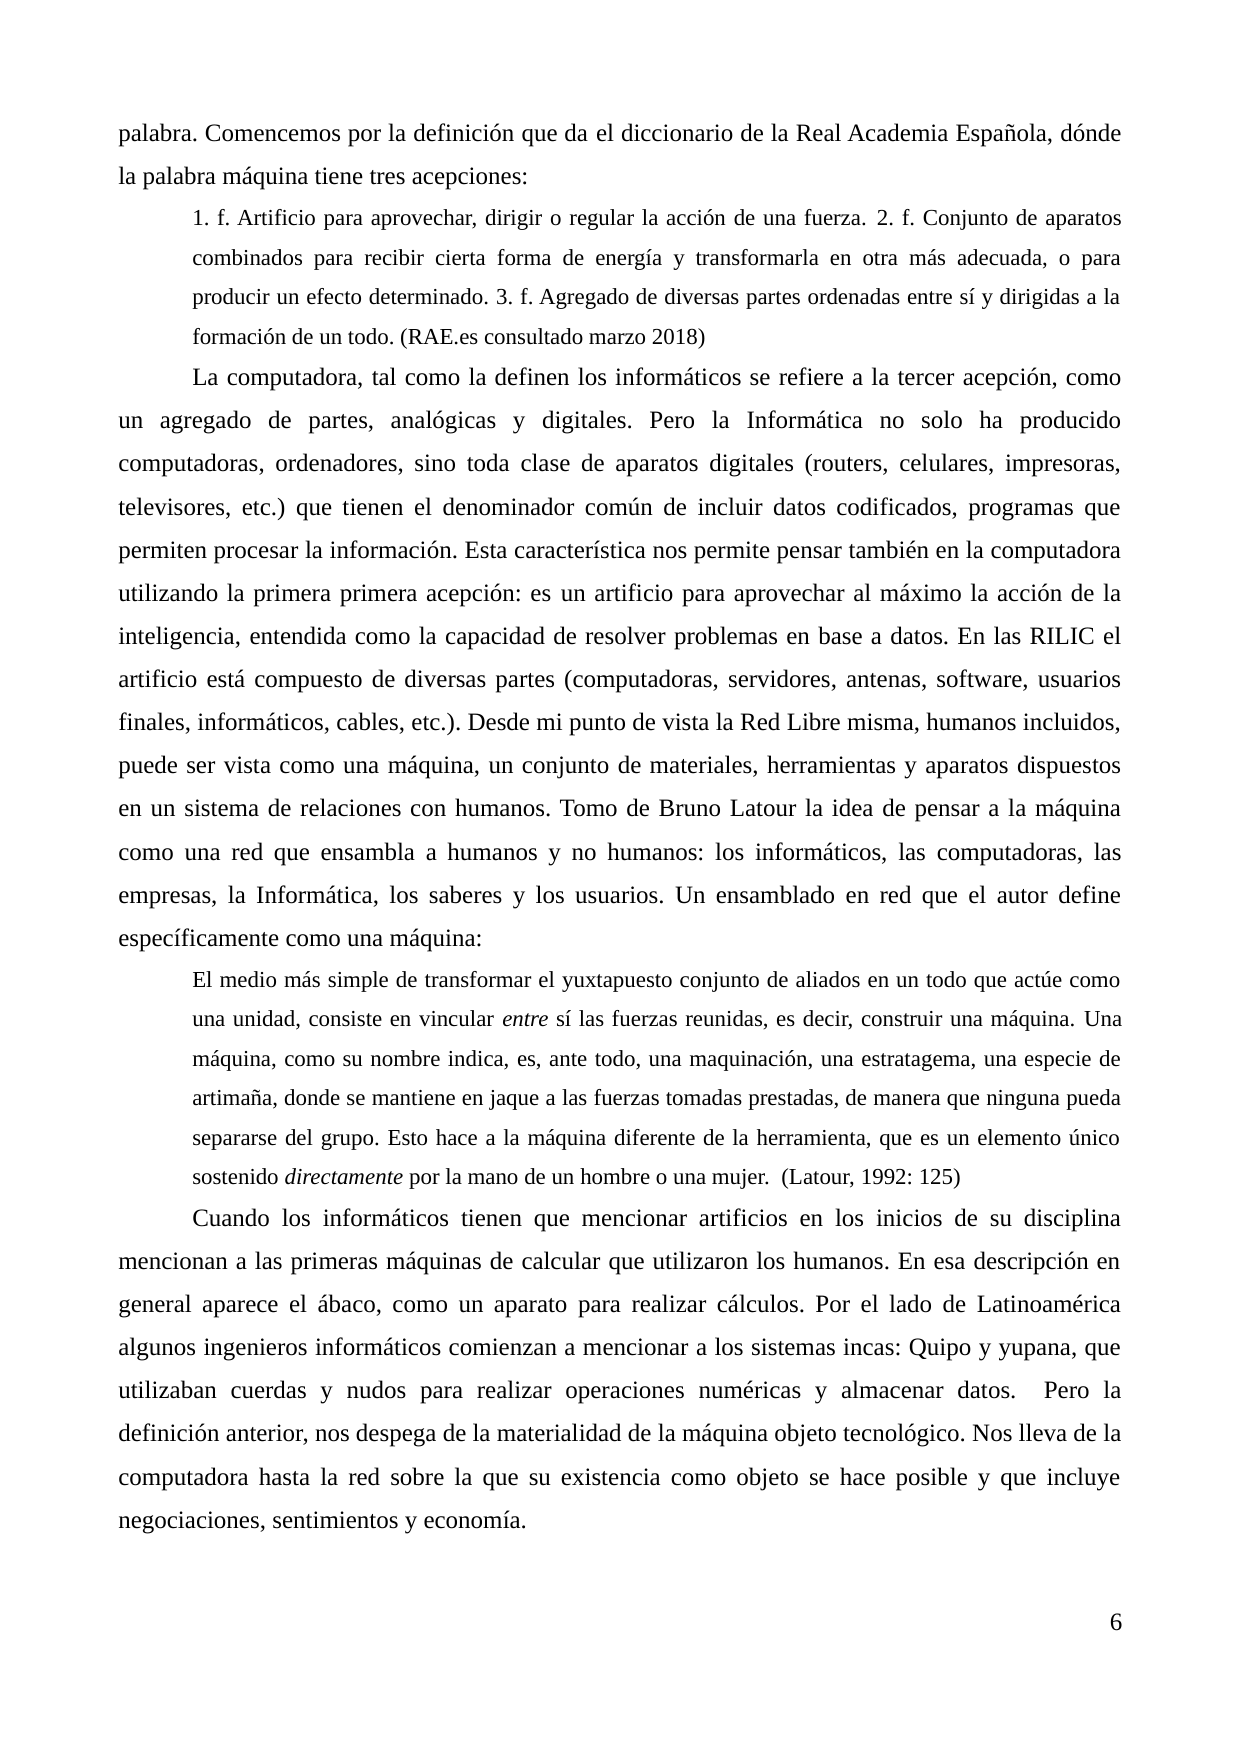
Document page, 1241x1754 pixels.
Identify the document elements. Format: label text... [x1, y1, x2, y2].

text 1. f. Artificio para aprovechar, dirigir o regular la acción de una fuerza. 2. f. Conjunto de aparatos combinados para recibir cierta forma de energía y transformarla en otra más adecuada, o para producir un efecto determinado. 3. f. Agregado de diversas partes ordenadas entre sí y dirigidas a la formación de un todo. (RAE.es consultado marzo 2018) [192, 204, 1122, 349]
text Cuando los informáticos tienen que mencionar artificios en los inicios de su disciplina mencionan a las primeras máquinas de calcular que utilizaron los humanos. En esa descripción en general aparece el ábaco, como un aparato para realizar cálculos. Por el lado de Latinoamérica algunos ingenieros informáticos comienzan a mencionar a los sistemas incas: Quipo y yupana, que utilizaban cuerdas y nudos para realizar operaciones numéricas y almacenar datos. Pero la definición anterior, nos despega de la materialidad de la máquina objeto tecnológico. Nos lleva de la computadora hasta la red sobre la que su existencia como objeto se hace posible y que incluye negociaciones, sentimientos y economía. [118, 1203, 1122, 1533]
text palabra. Comencemos por la definición que da el diccionario de la Real Academia Española, dónde la palabra máquina tiene tres acepciones: [118, 118, 1122, 190]
text La computadora, tal como la definen los informáticos se refiere a la tercer acepción, como un agregado de partes, analógicas y digitales. Pero la Informática no solo ha producido computadoras, ordenadores, sino toda clase de aparatos digitales (routers, celulares, impresoras, televisores, etc.) que tienen el denominador común de incluir datos codificados, programas que permiten procesar la información. Esta característica nos permite pensar también en la computadora utilizando la primera primera acepción: es un artificio para aprovechar al máximo la acción de la inteligencia, entendida como la capacidad de resolver problemas en base a datos. En las RILIC el artificio está compuesto de diversas partes (computadoras, servidores, antenas, software, usuarios finales, informáticos, cables, etc.). Desde mi punto de vista la Red Libre misma, humanos incluidos, puede ser vista como una máquina, un conjunto de materiales, herramientas y aparatos dispuestos en un sistema de relaciones con humanos. Tomo de Bruno Latour la idea de pensar a la máquina como una red que ensambla a humanos y no humanos: los informáticos, las computadoras, las empresas, la Informática, los saberes y los usuarios. Un ensamblado en red que el autor define específicamente como una máquina: [118, 362, 1122, 952]
text El medio más simple de transformar el yuxtapuesto conjunto de aliados en un todo que actúe como una unidad, consiste en vincular entre sí las fuerzas reunidas, es decir, construir una máquina. Una máquina, como su nombre indica, es, ante todo, una maquinación, una estratagema, una especie de artimaña, donde se mantiene en jaque a las fuerzas tomadas prestadas, de manera que ninguna pueda separarse del grupo. Esto hace a la máquina diferente de la herramienta, que es un elemento único sostenido directamente por la mano de un hombre o una mujer. (Latour, 1992: 125) [192, 966, 1122, 1190]
